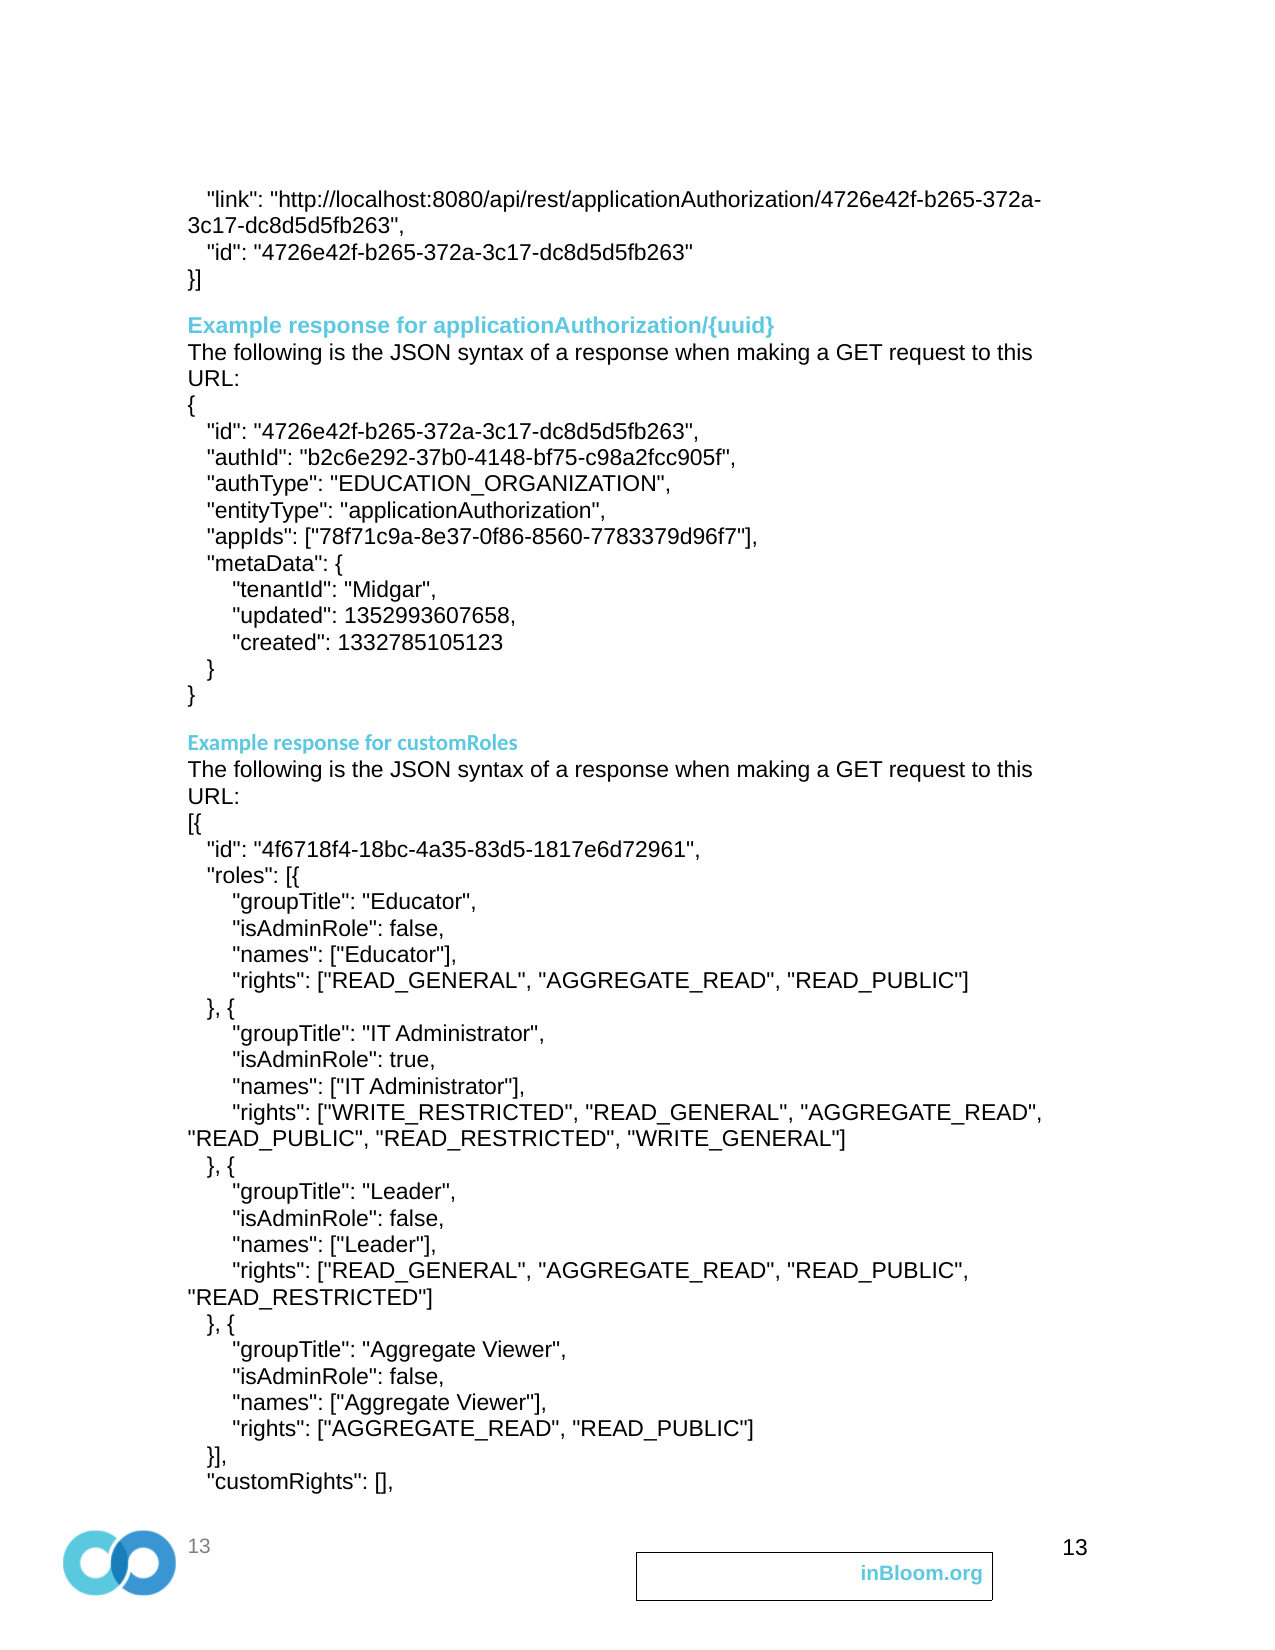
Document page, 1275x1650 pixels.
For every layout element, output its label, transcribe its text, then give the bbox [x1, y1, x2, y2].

text The following is the JSON syntax of a response when making a GET request to this URL: [187, 756, 1087, 809]
text "rights": ["WRITE_RESTRICTED", "READ_GENERAL", "AGGREGATE_READ", "READ_PUBLIC", "READ_RESTRICTED", "WRITE_GENERAL"] [187, 1099, 1087, 1152]
text "isAdminRole": false, [187, 914, 1087, 941]
text }], [187, 1442, 1087, 1468]
text "names": ["Leader"], [187, 1231, 1087, 1257]
text "groupTitle": "Educator", [187, 888, 1087, 914]
text "isAdminRole": true, [187, 1046, 1087, 1073]
text "id": "4726e42f-b265-372a-3c17-dc8d5d5fb263", [187, 418, 1087, 444]
text "id": "4726e42f-b265-372a-3c17-dc8d5d5fb263" [187, 239, 1087, 265]
text { [187, 391, 1087, 418]
text } [187, 681, 1087, 708]
subtitle Example response for applicationAuthorization/{uuid} [187, 312, 1087, 339]
text "link": "http://localhost:8080/api/rest/applicationAuthorization/4726e42f-b265-372a-3c17-dc8d5d5fb263", [187, 186, 1087, 239]
text }, { [187, 1152, 1087, 1178]
text "isAdminRole": false, [187, 1363, 1087, 1389]
text "rights": ["AGGREGATE_READ", "READ_PUBLIC"] [187, 1415, 1087, 1442]
text [{ [187, 809, 1087, 836]
text "id": "4f6718f4-18bc-4a35-83d5-1817e6d72961", [187, 836, 1087, 862]
text "authId": "b2c6e292-37b0-4148-bf75-c98a2fcc905f", [187, 444, 1087, 470]
text }, { [187, 994, 1087, 1020]
text "authType": "EDUCATION_ORGANIZATION", [187, 470, 1087, 497]
picture [53, 1518, 926, 1635]
text "entityType": "applicationAuthorization", [187, 497, 1087, 523]
text "roles": [{ [187, 862, 1087, 888]
text "metaData": { [187, 549, 1087, 576]
text "rights": ["READ_GENERAL", "AGGREGATE_READ", "READ_PUBLIC", "READ_RESTRICTED"] [187, 1257, 1087, 1310]
text "names": ["Aggregate Viewer"], [187, 1389, 1087, 1415]
text "rights": ["READ_GENERAL", "AGGREGATE_READ", "READ_PUBLIC"] [187, 967, 1087, 994]
text "tenantId": "Midgar", [187, 576, 1087, 602]
text "customRights": [], [187, 1468, 1087, 1494]
text "names": ["IT Administrator"], [187, 1073, 1087, 1099]
text "groupTitle": "Leader", [187, 1178, 1087, 1204]
text "names": ["Educator"], [187, 941, 1087, 967]
text "created": 1332785105123 [187, 628, 1087, 655]
text The following is the JSON syntax of a response when making a GET request to this URL: [187, 339, 1087, 391]
text "groupTitle": "IT Administrator", [187, 1020, 1087, 1046]
text "groupTitle": "Aggregate Viewer", [187, 1336, 1087, 1363]
text } [187, 655, 1087, 681]
text }] [187, 265, 1087, 291]
text }, { [187, 1310, 1087, 1336]
text "appIds": ["78f71c9a-8e37-0f86-8560-7783379d96f7"], [187, 523, 1087, 549]
text "isAdminRole": false, [187, 1204, 1087, 1231]
subtitle Example response for customRoles [187, 728, 1087, 756]
text "updated": 1352993607658, [187, 602, 1087, 628]
